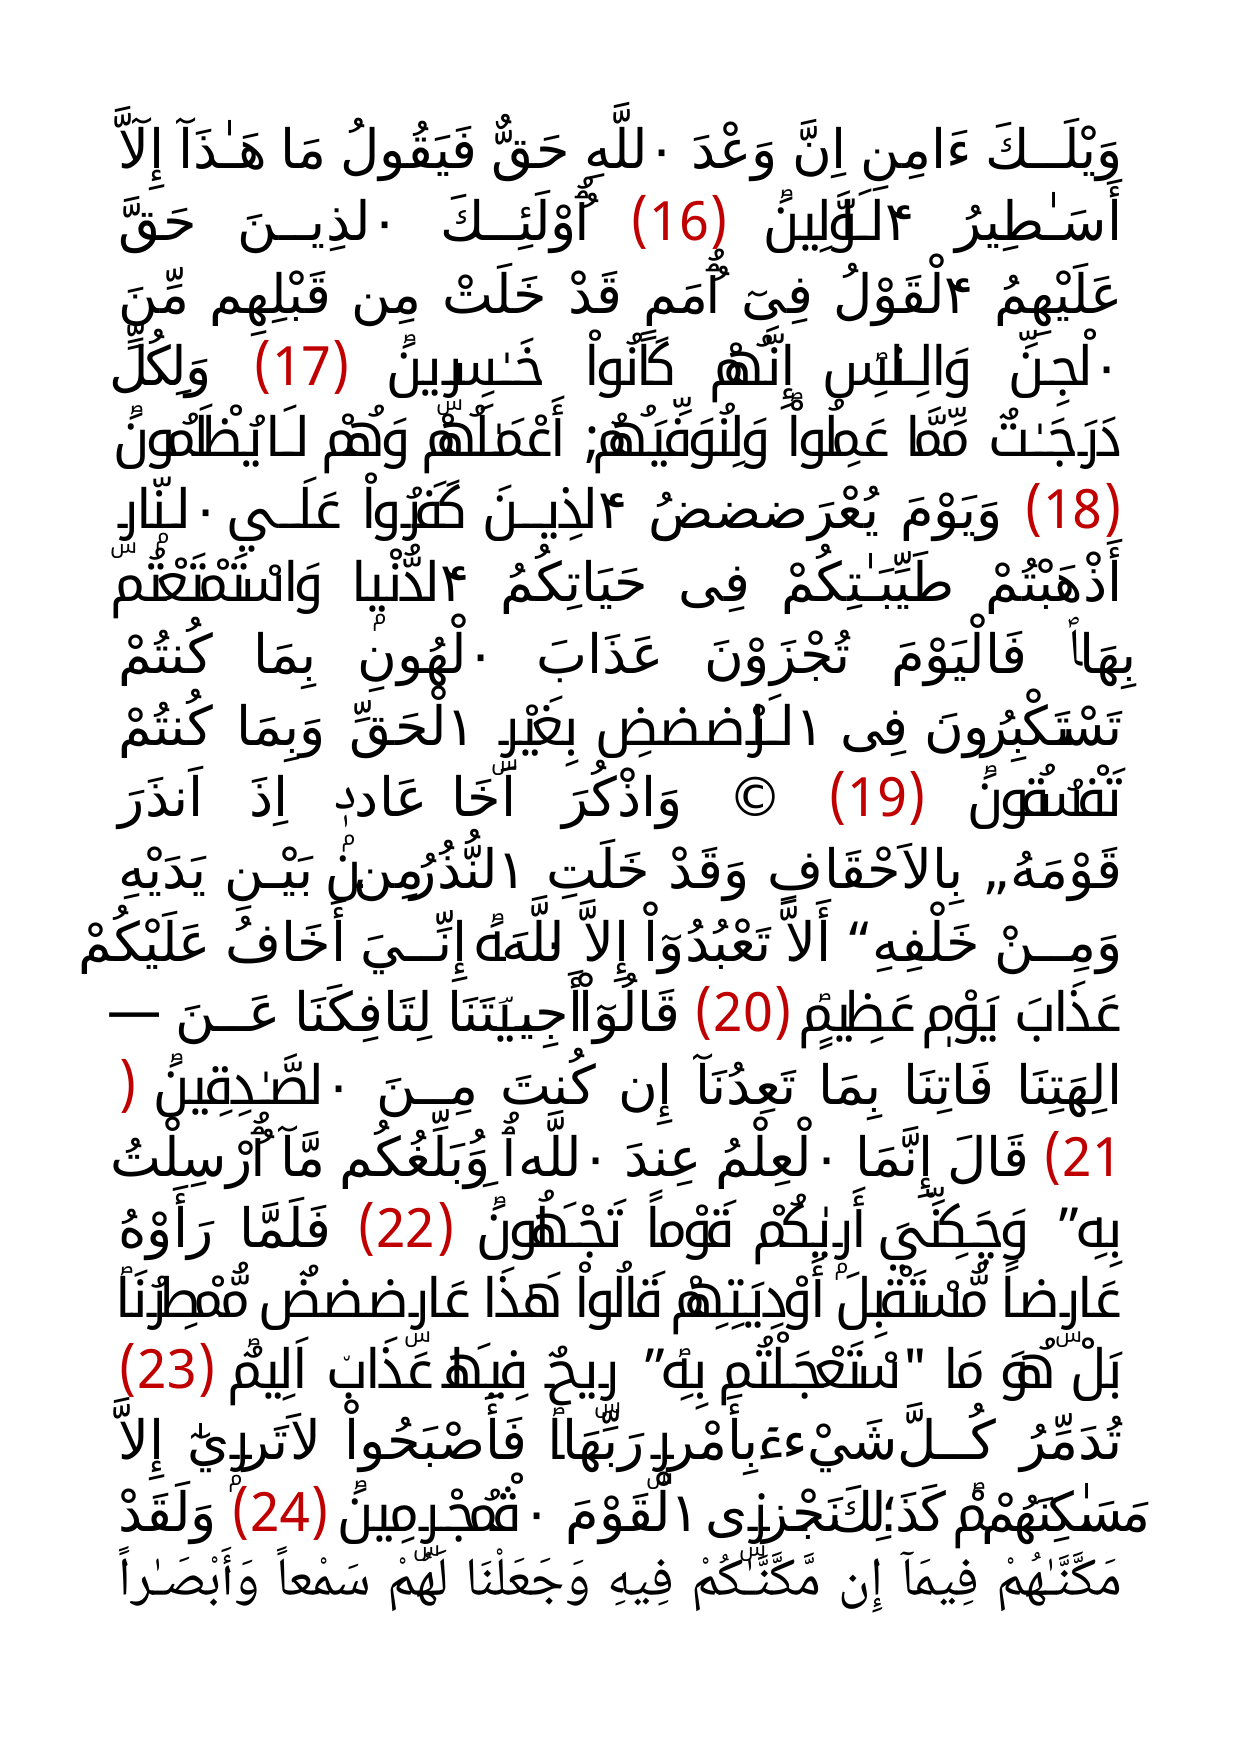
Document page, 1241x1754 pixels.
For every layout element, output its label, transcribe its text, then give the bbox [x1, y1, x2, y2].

text ¤ بِسْمِ ۱للَّهِ ۱لرَّحْمَـٰنِ ۱لرَّحِيمِ حۭمِٓؐ تَنزۣيــلُ ۴لْكِتَـٰبِ مِــنَ ۰للَّهِ ۱لْعَزۣيزۣ ۱لْحَكِيمِؐ (1) مَا خَلَقْنَا ۰لسَّمَـٰوَ؛تِ وَالاَرْضَ وَمَا بَيْنَهُمَآ إِلاَّ بِالْحَقِّ وَأَجَــلٍ مُّسَمّيًؐ وَالذِيــنَ كَفَرُواْ عَمَّآ ٱُنذِرُواْ مُعْرۣضُونَؐ (2) قُلَ اَرَ×يْتُم مَّا تَدْعُونَ مِن دُونِ ۱للَّهِ أَرُونِى مَاذَا خَلَقُواْ مِــنَ ۰لاَرْضِ أَمْ لَهُمْ شِرْكككٌ فِى ۱لسَّمَـٰوَ؛تِؐ 'يتُونِى بِكِتَـٰبٍ مِّــن قَبْلِ هَـٰذَآ أَوَ اَثَــٰرَةٍ مِّنْ عِلْمٖ اِن كُنتُمْ صَـٰدِقِينَؐ (3) وَمَــنَ اَضَلُّ مِمَّنْ يَّدْعُواْ مِن دُونِ ۱للَّهِ مَــن لاَّ يَسْتَجِيبُ لَهُ; إِلَيٰ يَوْمِ ۱لْقِيَـٰمَةِ وَهُمْ عَــن دُعَآئِهِمْ غَـٰفِلُونَؐ (4) وَإِذَا حُشِرَ ۰لنَّاسسسُ كَانُواْ لَهُمُ; أَعْدَآءً وَكَانُواْ بِعِبَادَتِهِمْ كۭـٰفِرۣينَؐ (5) وَإِذَا تُتْلۭــيٰ عَلَيْهِمُ; ءَايَـٰتُنَا بَيِّنَـٰتٍ قَالَ ۰لذِيــنَ كَفَرُواْ ڤِڤْحَقِّ لَمَّا جَآءَهُمْ هَـٰذَا سِحْـرٌ مُّبِين٘ؐ (6) اَمْ يَقُولُونَ "فْتَرۭيٰهُؐ قُلِ اِنِ 'فْتَرَيْتُهُ„ فَلاَ تَمْلِكُونَ لِى مِــنَ ۰للَّهِ شَيْـٔاٗؐ هُوَ أَعْلَمُ بِمَا تُفِيضُونَ فِيهِؐ كَفۭيٰ بِــهِ” شَهِيداَۢ بَيْنِى وَبَيْنَكُمْؐ وَهُوَ ۰لْغَفُورُ ۴لرَّحِيمُؐ (7) قُــلْ مَا كُنتُ بِدْعاً مِّنَ ۰لرُّسُلِ وَمَآ أَدْرۣى مَا يُفْعَلُ بِى وَلاَ بِكُمُؐ; إِنَ اَتَّبِعُ إِلاَّ مَا يُوحۭيٰٓ إِلَيَّؐ وَمَآ أَنَا إِلاَّ نَذِيرٌ مُّبِينٌؐ (8) قُلَ اَرَ×يْتُمُ; إِن كَانَ مِنْ عِندِ ۱للَّهِ وَكَفَرْتُم بِهِ” وَشَهِدَ شَاهِدٌ مِّنۢ بَنِىٓ إِسْرَآءِيــلَ عَلَيٰ مِثْلِهِ” فَـَٔامَنَ وَاسْتَكْبَرْتُمُؐ; إِنَّ ۰للَّهَ لاَ يَهْدِى ۱لْقَوْمَ ۰لظَّـٰلِمِينَؐ (9) وَقَالَ ۰لذِيــنَ كَفَرُواْ لِلذِيــنَ ءَامَنُواْ لَوْ كَانَ خَيْراً مَّا سَبَقُونَآ إِلَيْهِؐ وَإِذْ لَمْ يَهْتَدُواْ بِهِ” فَسَيَقُولُونَ هَـٰذَآ إِفْكٌ قَدِيمٌؐ (10) وَمِــن قَـبْلِهِ” كِتَـٰبُ مُوسۭيٰٓ إِمَاماً وَرَحْمَةًؐ وَهَـٰذَا كِتَـٰبٌ مُّصَدِّقٌ لِّسَاناٗ عَرَبِيّاً لِّتُنذِرَ ۰لذِيــنَ ظَلَمُواْ وَبُشْرۭيٰ ڤِڤْمُحْسِنِينَؐ (11) إِنَّ ۰لذِيــنَ قَالُواْ رَبُّنَا ۰للَّهُ ثُمَّ "سْتَقَـٰمُواْ فَلاَ خَوْف٘ عَلَيْهِمْ وَلاَ هُمْ يَحْزَنُونَؐ (12) ٱُوْلَئِكَ أَصْحَـٰبُ ۴لْجَنَّةِ خَـٰلِدِينَ فِـيهَاؐ جَزَآءَۢ بِمَا كَانُواْ يَعْمَلُونَؐ (13) ® وَوَصَّيْنَا ۰لِانسَـٰنَ بِوَ؛لِدَيْهِ حُسْناٗؐ حَمَلَتْهُ ٱُمُّهُ„ كَرْهاً وَوَضَعَتْهُ كَرْهاًؐ وَحَمْلُهُ„ وَفِصَـٰلُهُ„ ثَـچَثُونَ شَهْراٗؐ حَتَّيٰٓ إِذَا بَلَغَ أَشُدَّهُ„ وَبَلَغَ أَرْبَعِيــنَ سَنَةً قَالَ رَبِّ أَوْزۣعْنِيَ أَنَ اَشْكُرَ نِعْمَتَكَ ۰لتِىٓ أَنْعَمْتَ عَلَيَّ وَعَلَيٰ وَ؛لِدَيَّ وَأَنَ اَعْمَــلَ صَـٰڤِحاً تَرْضۭيٰهُؐ وَأَصْلِحْ لِى فِى ذُرّۣيَّتِىٓؐ إِنِّى تُبْتُ إِلَيْــكَ وَإِنِّى مِــنَ ۰لْمُسْلِمِينَؐ (14) ٱُوْلَئِكَ ۰لذِينَ يُتَقَبَّــلُ عَنْهُمُ; أَحْسَــنُ مَا عَمِلُواْ وَيُتَجَاوَزُ عَــن سَيِّـَٔاتِهِمْ فِىٓ أَصْحَـٰبِ ۱لْجَنَّةِؐ وَعْدَ ۰لصِّدْقِ ۱ﻟ﮲ كَانُواْ يُوعَدُونَؐ (15) وَاﻟ﮲ قَالَ لِوَ؛لِدَيْهِ ٱُفٍّ لَّكُمَآ أَتَعِدَ؛نِنِيَ أَنُ ۷خْرَجَ وَقَدْ خَلَتِ ۱لْقُرُونُ مِن قَبْلِى وَهُمَا يَسْتَغِيثَـٰنِ ۱للَّهَ وَيْلَــكَ ءَامِنِ اِنَّ وَعْدَ ۰للَّهِ حَقٌّ فَيَقُولُ مَا هَـٰذَآ إِلٓاَّ أَسَـٰطِيرُ ۴لاَوَّلِينَؐ (16) ٱُوْلَئِــكَ ۰لذِيــنَ حَقَّ عَلَيْهِمُ ۴لْقَوْلُ فِىٓ ٱُمَمٍ قَدْ خَلَتْ مِن قَبْلِهِم مِّنَ ۰لْجِنِّ وَالِانسِؐ إِنَّهُمْ كَانُواْ خَـٰسِرۣينَؐ (17) وَلِكُلٍّ دَرَجَـٰتٌ مِّمَّا عَمِلُواْؐ وَلِنُوَفِّيَهُمُ; أَعْمَـٰلَهُمْ وَهُمْ لاَ يُظْلَمُونَؐ (18) وَيَوْمَ يُعْرَضضضُ ۴لذِيــنَ كَفَرُواْ عَلَــي ۰لـنّۭارۣ أَذْهَبْتُمْ طَيِّبَـٰتِكُمْ فِى حَيَاتِكُمُ ۴لدُّنْيۭا وَاسْتَمْتَعْتُم بِهَاؐ فَالْيَوْمَ تُجْزَوْنَ عَذَابَ ۰لْهُونِ بِمَا كُنتُمْ تَسْتَكْبِرُونَ فِى ۱لاَرْضضضِ بِغَيْرۣ ۱لْحَقِّ وَبِمَا كُنتُمْ تَفْسُقُونَؐ (19) © وَاذْكُرَ اَخَا عَادٖ اِذَ اَنذَرَ قَوْمَهُ„ بِالاَحْقَافِ وَقَدْ خَلَتِ ۱لنُّذُرُ مِنۢ بَيْـنِ يَدَيْهِ وَمِــنْ خَلْفِهِ“ أَلاَّ تَعْبُدُوٓاْ إِلاَّ ۰للَّهَؐ إِنِّــيَ أَخَافُ عَلَيْكُمْ عَذَابَ يَوْمٖ عَظِيمٍؐ (20) قَالُوٓاْ أَجِيؔتَنَا لِتَافِكَنَا عَــنَ —الِهَتِنَا فَاتِنَا بِمَا تَعِدُنَآ إِن كُنتَ مِــنَ ۰لصَّـٰدِقِينَؐ (21) قَالَ إِنَّمَا ۰لْعِلْمُ عِندَ ۰للَّهِ وَٱُبَلِّغُكُم مَّآ ٱُرْسِلْتُ بِهِ” وَچَكِنِّيَ أَرۭيٰكُمْ قَوْماً تَجْهَلُونَؐ (22) فَلَمَّا رَأَوْهُ عَارۣضاً مُّسْتَقْبِلَ أَوْدِيَتِهِمْ قَالُواْ هَـٰذَا عَارۣضضضٌ مُّمْطِرُنَاؐ بَلْ هُوَ مَا "سْتَعْجَلْتُم بِهِؐ” رۣيحٌ فِيهَا عَذَاب٘ اَلِيمٌؐ (23) تُدَمِّرُ كُــلَّ شَيْءٙ بِأَمْرۣ رَبِّهَاؐ فَأَصْبَحُواْ لاَ تَرۭيٰٓ إِلاَّ مَسَـٰكِنَهُمْؐ كَذَ؛لِكَ نَجْزۣى ۱لْقَوْمَ ۰ڤْمُجْرۣمِينَؐ (24) وَلَقَدْ مَكَّنَّـٰهُمْ فِيمَآ إِن مَّكَّنَّـٰكُمْ فِيهِ وَجَعَلْنَا لَهُمْ سَمْعاً وَأَبْصَـٰراً وَأَفْـِٕدَةًؐ فَمَآ أَغْنۭــيٰ عَنْهُمْ سَمْعُهُمْ وَلآَ أَبْصَـٰرُهُمْ وَلآَ أَفْـِٕدَتُهُم مِّــن شَيْءٖ اِذْ كَانُواْ يَجْحَدُونَ بِـَٔايَـٰتِ ۱للَّهِؐ وَحَاقَ بِهِم مَّاكَانُواْ بِهِ” يَسْتَهْزۣءُونَؐ (25) وَلَقَدَ اَهْلَكْنَا مَا حَوْلَكُم مِّنَ ۰لْقُرۭيٰ وَصَرَّفْنَا ۰لاَيَـٰتِ لَعَلَّهُمْ يَرْجِعُونَؐ (26) فَلَوْلاَ نَصَرَهُمُ ۴لذِيــنَ "تَّخَذُواْ مِن دُونِ ۱للَّهِ قُرْبَاناٗ —الِهَةٚؐ بَلْ ضَلُّواْ عَنْهُمْؐ وَذَ؛لِــكَ إِفْكُهُمْ وَمَا كَانُواْ يَفْتَرُونَؐ (27) وَإِذْ صَرَفْنَآ إِلَيْــكَ نَفَراً مِّنَ ۰لْجِــنّۣ يَسْتَمِعُونَ ۰لْقُرْءَانَ فَلَمَّا حَضَرُوهُ قَالُوٓاْ أَنصِتُواْؐ فَلَمَّا قُضِيَ وَلَّوۣاْ اِلَيٰ قَوْمِهِم مُّنذِرۣينَؐ (28) قَالُواْ يَـٰقَوْمَنَآ إِنَّا سَمِعْنَا كِتَـٰباٗ ۷نزۣلَ مِنۢ بَعْدِ مُوسۭــيٰ مُصَدِّقاً لِّمَا بَيْنَ يَدَيْهِ يَهْدِىٓ إِلَــي ۰لْحَقِّ وَإِلَيٰ طَرۣيــقٍ مُّسْتَقِيمٍؐ (29) يَـٰقَوْمَنَآ أَجِيبُواْ دَاعِــيَ ۰للَّهِ وَءَامِنُواْ بِهِ” يَغْفِرْ لَكُم مِّــن ذُنُوبِكُمْ [118, 118, 1122, 1624]
